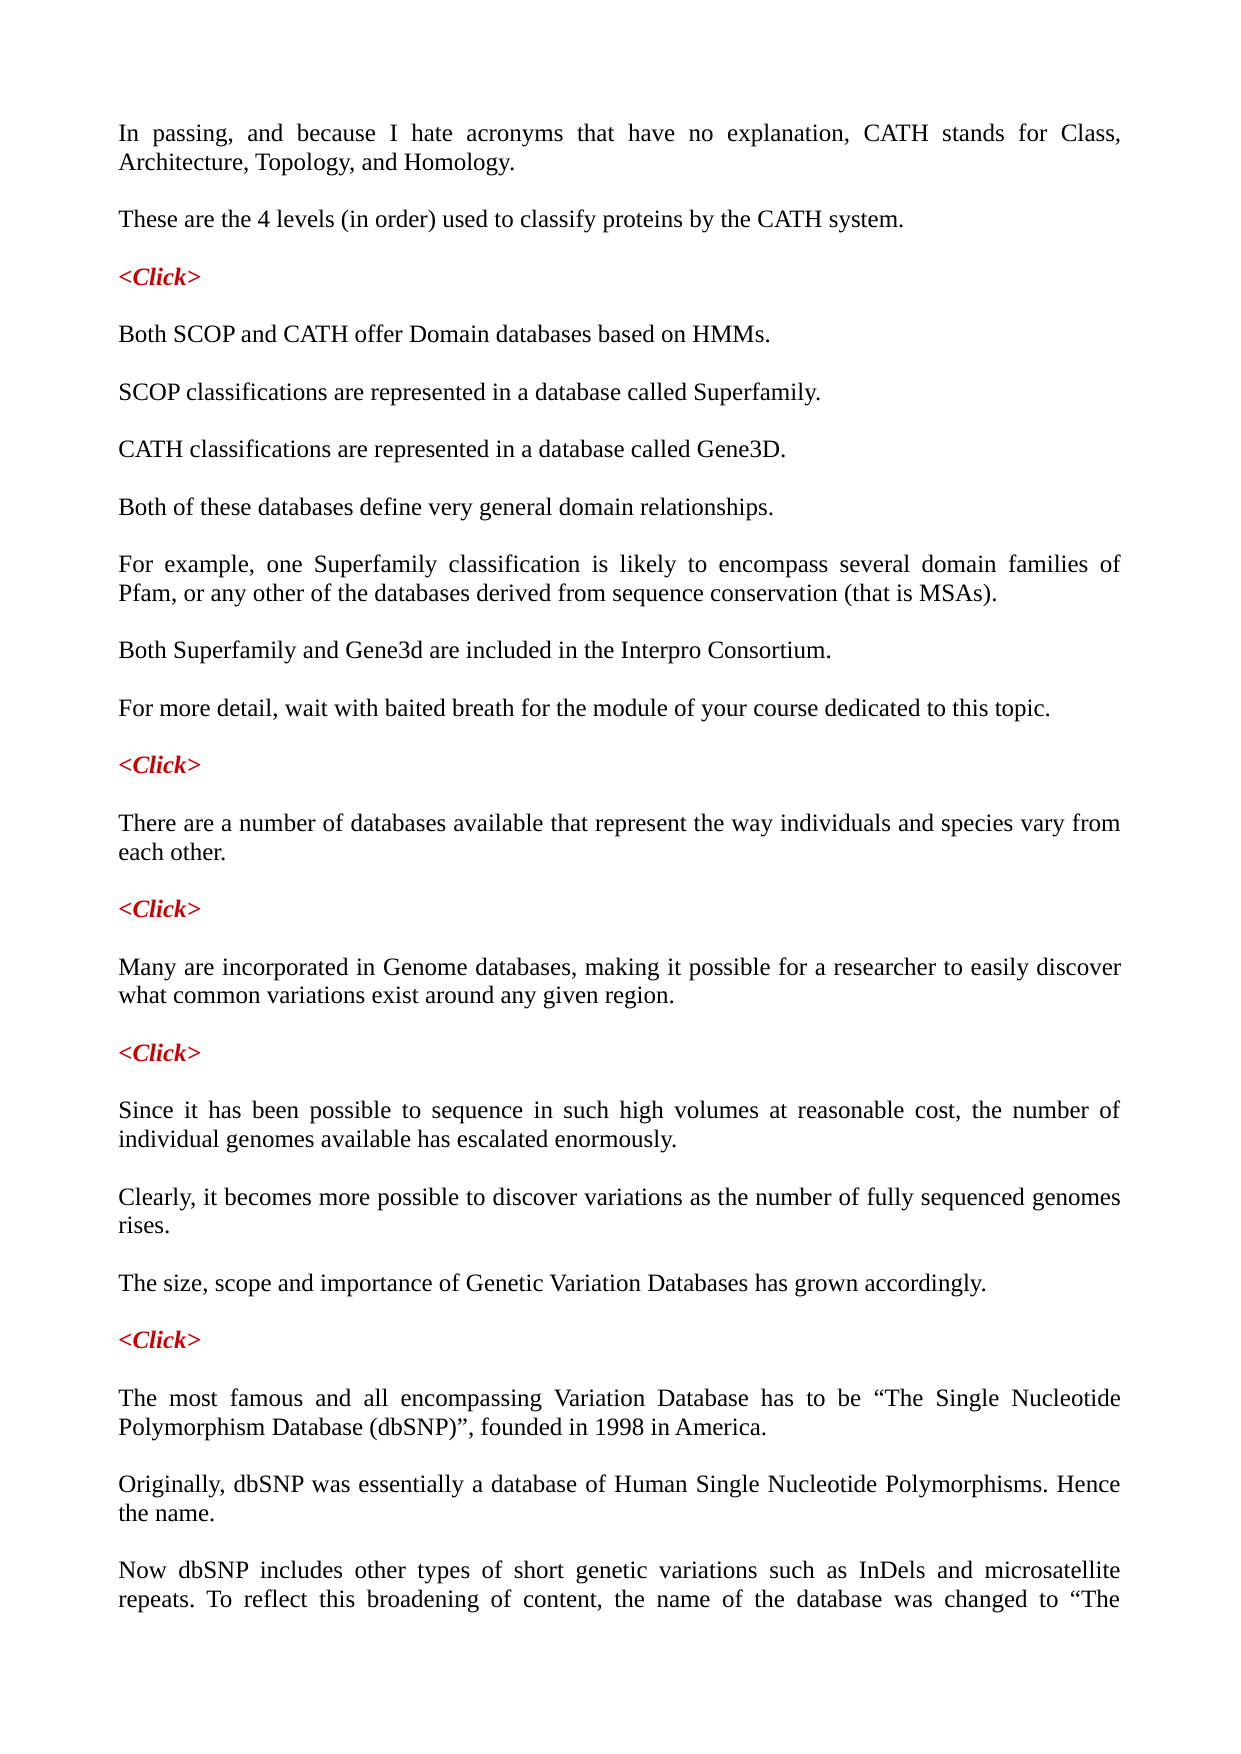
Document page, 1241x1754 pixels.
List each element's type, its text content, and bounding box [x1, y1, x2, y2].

text <Click> [118, 894, 1122, 923]
text Since it has been possible to sequence in such high volumes at reasonable cost, the number of individual genomes available has escalated enormously. [118, 1096, 1122, 1153]
text Originally, dbSNP was essentially a database of Human Single Nucleotide Polymorphisms. Hence the name. [118, 1469, 1122, 1527]
text <Click> [118, 1326, 1122, 1354]
text For example, one Superfamily classification is likely to encompass several domain families of Pfam, or any other of the databases derived from sequence conservation (that is MSAs). [118, 549, 1122, 607]
text Now dbSNP includes other types of short genetic variations such as InDels and microsatellite repeats. To reflect this broadening of content, the name of the database was changed to “The [118, 1556, 1122, 1613]
text There are a number of databases available that represent the way individuals and species vary from each other. [118, 808, 1122, 866]
text <Click> [118, 262, 1122, 291]
text These are the 4 levels (in order) used to classify proteins by the CATH system. [118, 204, 1122, 233]
text Clearly, it becomes more possible to discover variations as the number of fully sequenced genomes rises. [118, 1182, 1122, 1239]
text Both Superfamily and Gene3d are included in the Interpro Consortium. [118, 636, 1122, 664]
text The size, scope and importance of Genetic Variation Databases has grown accordingly. [118, 1268, 1122, 1297]
text <Click> [118, 1038, 1122, 1067]
text <Click> [118, 751, 1122, 779]
text For more detail, wait with baited breath for the module of your course dedicated to this topic. [118, 693, 1122, 722]
text In passing, and because I hate acronyms that have no explanation, CATH stands for Class, Architecture, Topology, and Homology. [118, 118, 1122, 176]
text The most famous and all encompassing Variation Database has to be “The Single Nucleotide Polymorphism Database (dbSNP)”, founded in 1998 in America. [118, 1383, 1122, 1441]
text Both of these databases define very general domain relationships. [118, 492, 1122, 521]
text Both SCOP and CATH offer Domain databases based on HMMs. [118, 319, 1122, 348]
text Many are incorporated in Genome databases, making it possible for a researcher to easily discover what common variations exist around any given region. [118, 952, 1122, 1009]
text CATH classifications are represented in a database called Gene3D. [118, 434, 1122, 463]
text SCOP classifications are represented in a database called Superfamily. [118, 377, 1122, 406]
